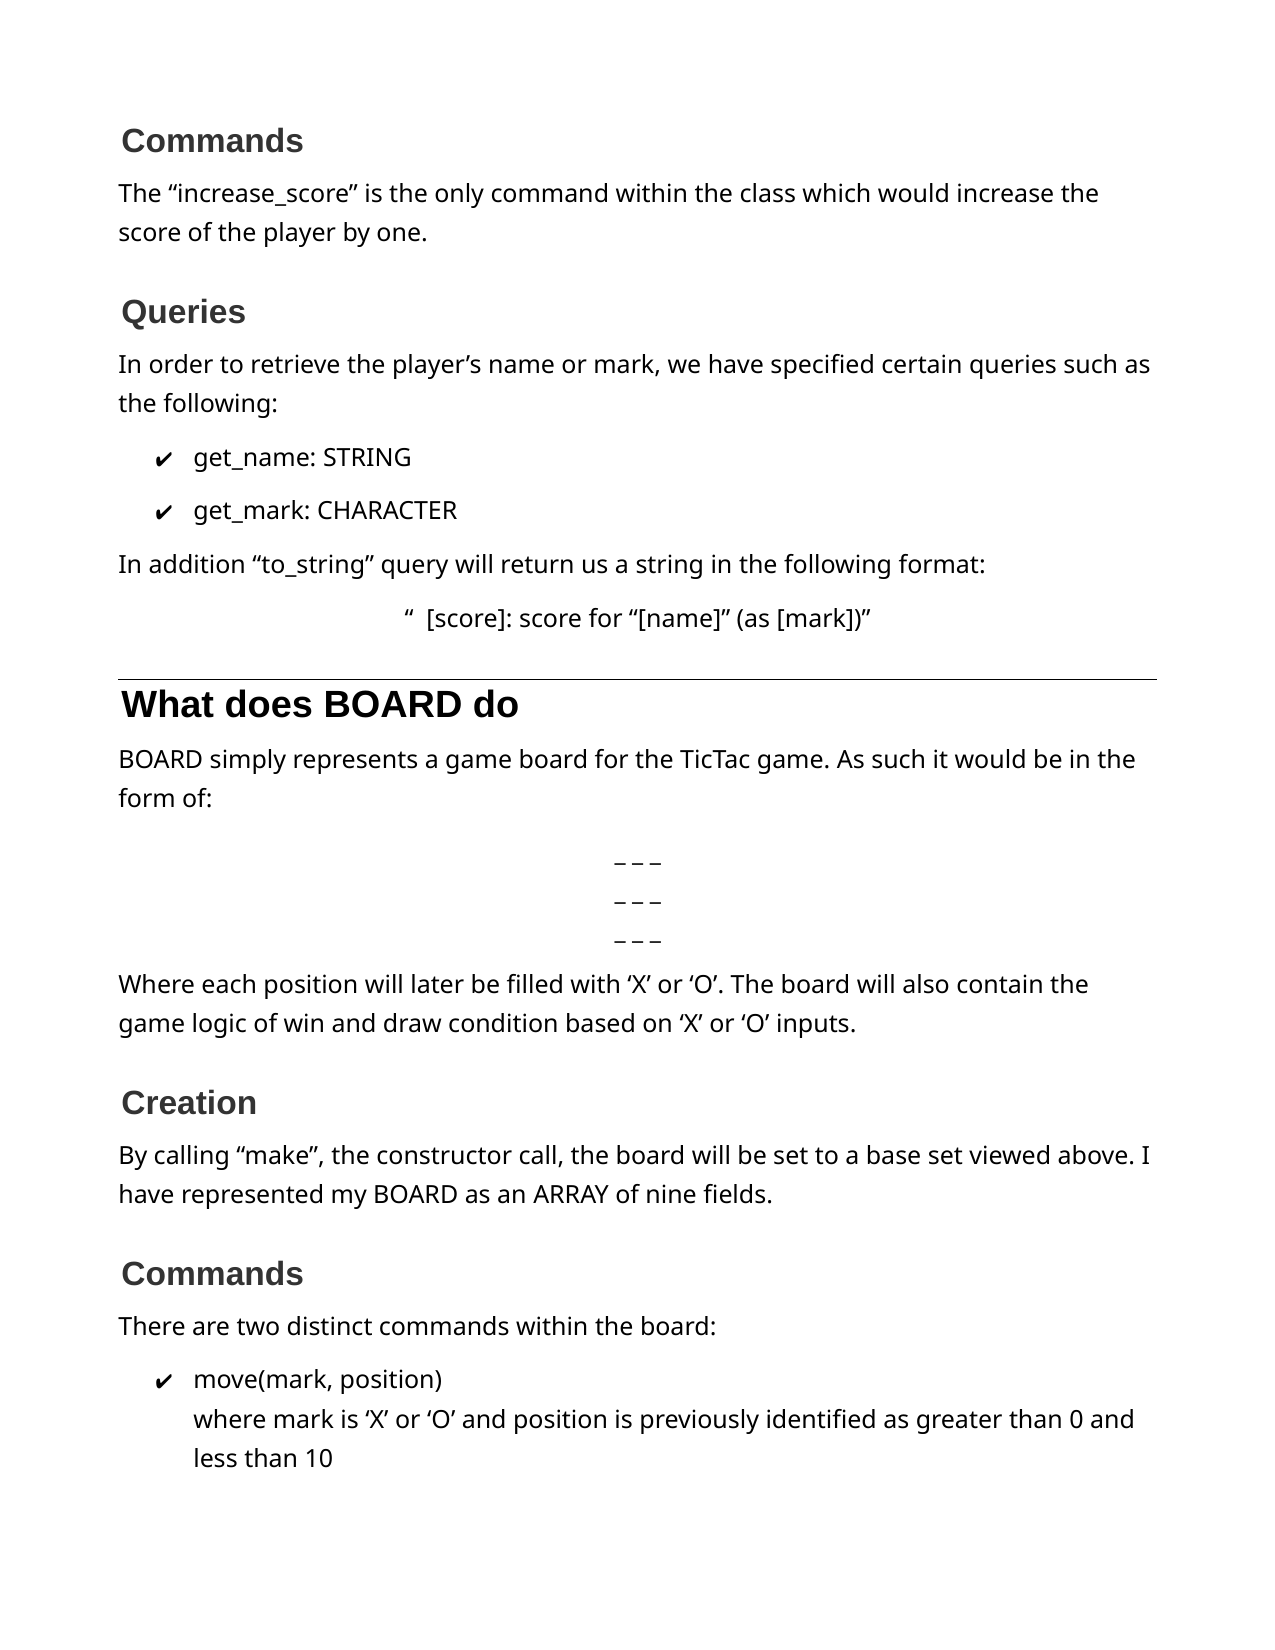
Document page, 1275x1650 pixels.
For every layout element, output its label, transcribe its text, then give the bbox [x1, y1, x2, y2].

subtitle Creation [118, 1080, 1157, 1125]
subtitle What does BOARD do [118, 680, 1157, 729]
text By calling “make”, the constructor call, the board will be set to a base set viewed above. I have represented my BOARD as an ARRAY of nine fields. [118, 1137, 1157, 1211]
list get_mark: CHARACTER [156, 493, 1157, 527]
text The “increase_score” is the only command within the class which would increase the score of the player by one. [118, 175, 1157, 248]
subtitle Commands [118, 1251, 1157, 1296]
subtitle Queries [118, 289, 1157, 334]
list move(mark, position) where mark is ‘X’ or ‘O’ and position is previously identified as greater than 0 and less than 10 [156, 1362, 1157, 1474]
text There are two distinct commands within the board: [118, 1308, 1157, 1342]
text “ [score]: score for “[name]” (as [mark])” [118, 600, 1157, 634]
text In addition “to_string” query will return us a string in the following format: [118, 547, 1157, 581]
text _ _ _ _ _ _ _ _ _ [118, 834, 1157, 947]
text BOARD simply represents a game board for the TicTac game. As such it would be in the form of: [118, 741, 1157, 815]
text In order to retrieve the player’s name or mark, we have specified certain queries such as the following: [118, 346, 1157, 419]
subtitle Commands [118, 118, 1157, 163]
list get_name: STRING [156, 439, 1157, 473]
text Where each position will later be filled with ‘X’ or ‘O’. The board will also contain the game logic of win and draw condition based on ‘X’ or ‘O’ inputs. [118, 966, 1157, 1040]
